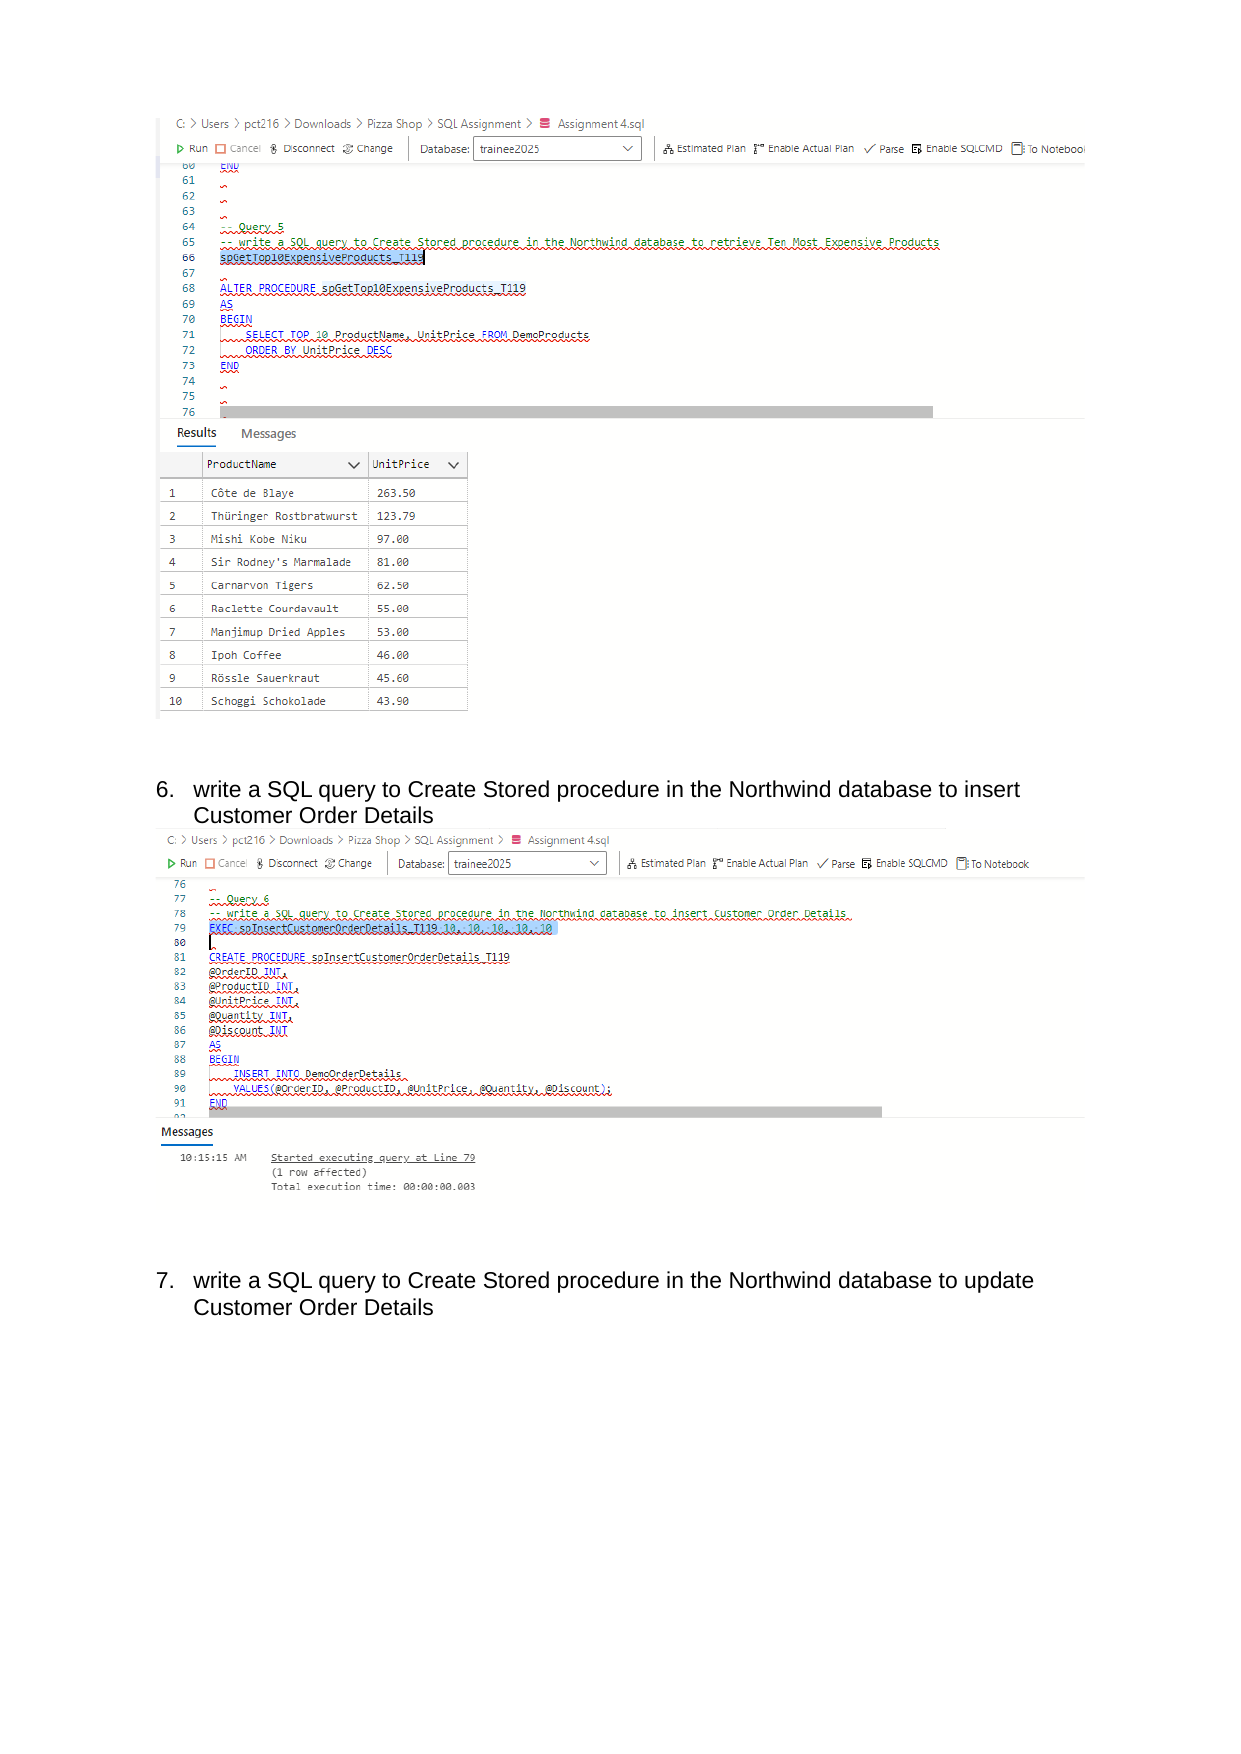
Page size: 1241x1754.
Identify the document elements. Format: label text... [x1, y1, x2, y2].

picture [155, 118, 1085, 719]
list write a SQL query to Create Stored procedure in the Northwind database to insert Customer Order Details [156, 776, 1122, 829]
picture [155, 828, 1085, 1210]
list write a SQL query to Create Stored procedure in the Northwind database to update Customer Order Details [156, 1267, 1122, 1320]
